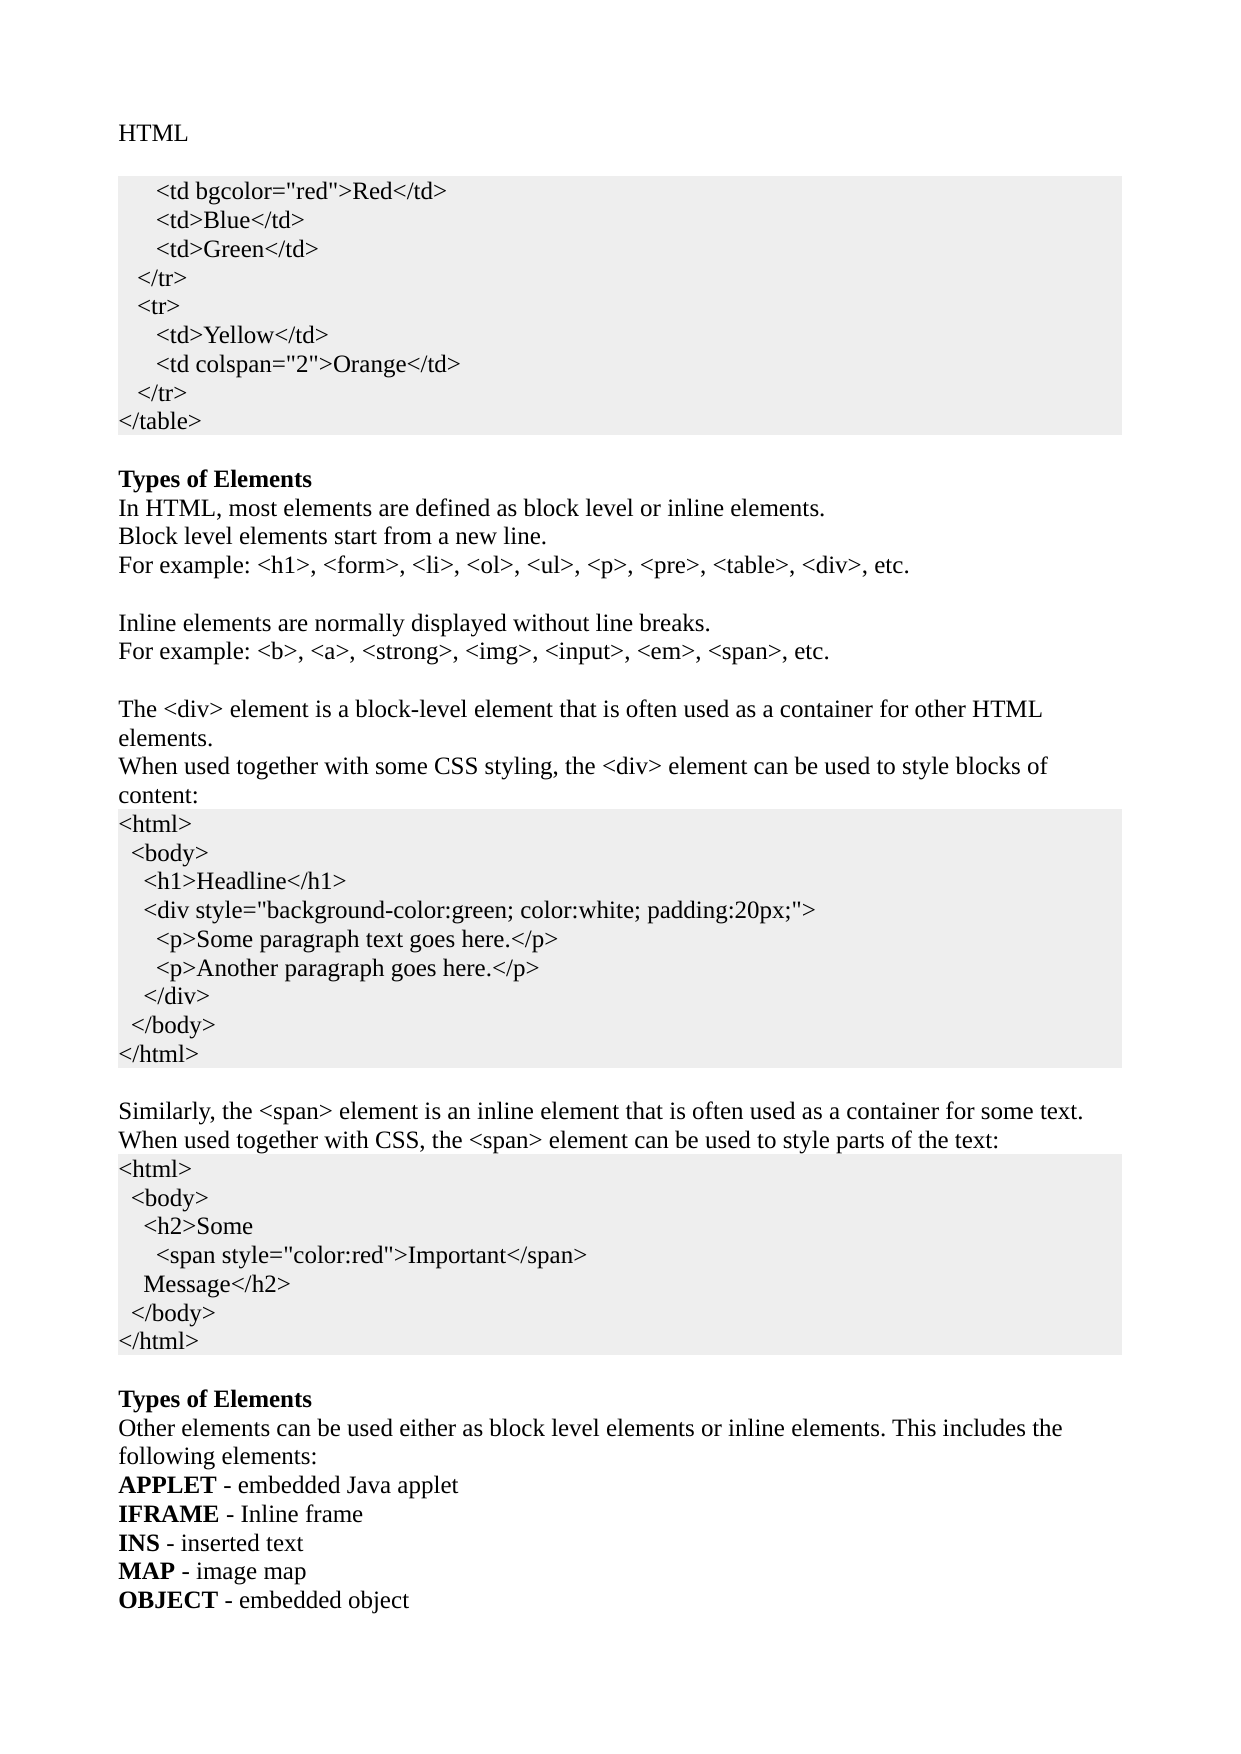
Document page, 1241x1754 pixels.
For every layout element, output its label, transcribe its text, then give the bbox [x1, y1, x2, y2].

text <body> [118, 838, 1122, 866]
text <div style="background-color:green; color:white; padding:20px;"> [118, 895, 1122, 924]
text </table> [118, 406, 1122, 435]
text </body> [118, 1298, 1122, 1326]
text <h2>Some [118, 1211, 1122, 1240]
text For example: <h1>, <form>, <li>, <ol>, <ul>, <p>, <pre>, <table>, <div>, etc. [118, 550, 1122, 579]
text </body> [118, 1010, 1122, 1039]
text Block level elements start from a new line. [118, 521, 1122, 550]
text <p>Another paragraph goes here.</p> [118, 953, 1122, 981]
text APPLET - embedded Java applet [118, 1470, 1122, 1499]
text For example: <b>, <a>, <strong>, <img>, <input>, <em>, <span>, etc. [118, 636, 1122, 665]
text Other elements can be used either as block level elements or inline elements. This includes the following elements: [118, 1413, 1122, 1470]
text <p>Some paragraph text goes here.</p> [118, 924, 1122, 953]
text </div> [118, 981, 1122, 1010]
text </html> [118, 1039, 1122, 1068]
text </tr> [118, 378, 1122, 406]
text In HTML, most elements are defined as block level or inline elements. [118, 493, 1122, 521]
text Types of Elements [118, 1384, 1122, 1413]
text </tr> [118, 263, 1122, 291]
text <tr> [118, 291, 1122, 320]
text When used together with some CSS styling, the <div> element can be used to style blocks of content: [118, 751, 1122, 809]
text <td colspan="2">Orange</td> [118, 349, 1122, 378]
text <td bgcolor="red">Red</td> [118, 176, 1122, 205]
text INS - inserted text [118, 1528, 1122, 1556]
text <td>Green</td> [118, 234, 1122, 263]
text IFRAME - Inline frame [118, 1499, 1122, 1528]
text Message</h2> [118, 1269, 1122, 1298]
text MAP - image map [118, 1556, 1122, 1585]
text The <div> element is a block-level element that is often used as a container for other HTML elements. [118, 694, 1122, 751]
text When used together with CSS, the <span> element can be used to style parts of the text: [118, 1125, 1122, 1154]
text <td>Blue</td> [118, 205, 1122, 234]
text <span style="color:red">Important</span> [118, 1240, 1122, 1269]
text OBJECT - embedded object [118, 1585, 1122, 1614]
text <h1>Headline</h1> [118, 866, 1122, 895]
text <body> [118, 1183, 1122, 1211]
text </html> [118, 1326, 1122, 1355]
text Types of Elements [118, 464, 1122, 493]
text Similarly, the <span> element is an inline element that is often used as a container for some text. [118, 1096, 1122, 1125]
text <td>Yellow</td> [118, 320, 1122, 349]
text <html> [118, 809, 1122, 838]
text Inline elements are normally displayed without line breaks. [118, 608, 1122, 636]
text <html> [118, 1154, 1122, 1183]
